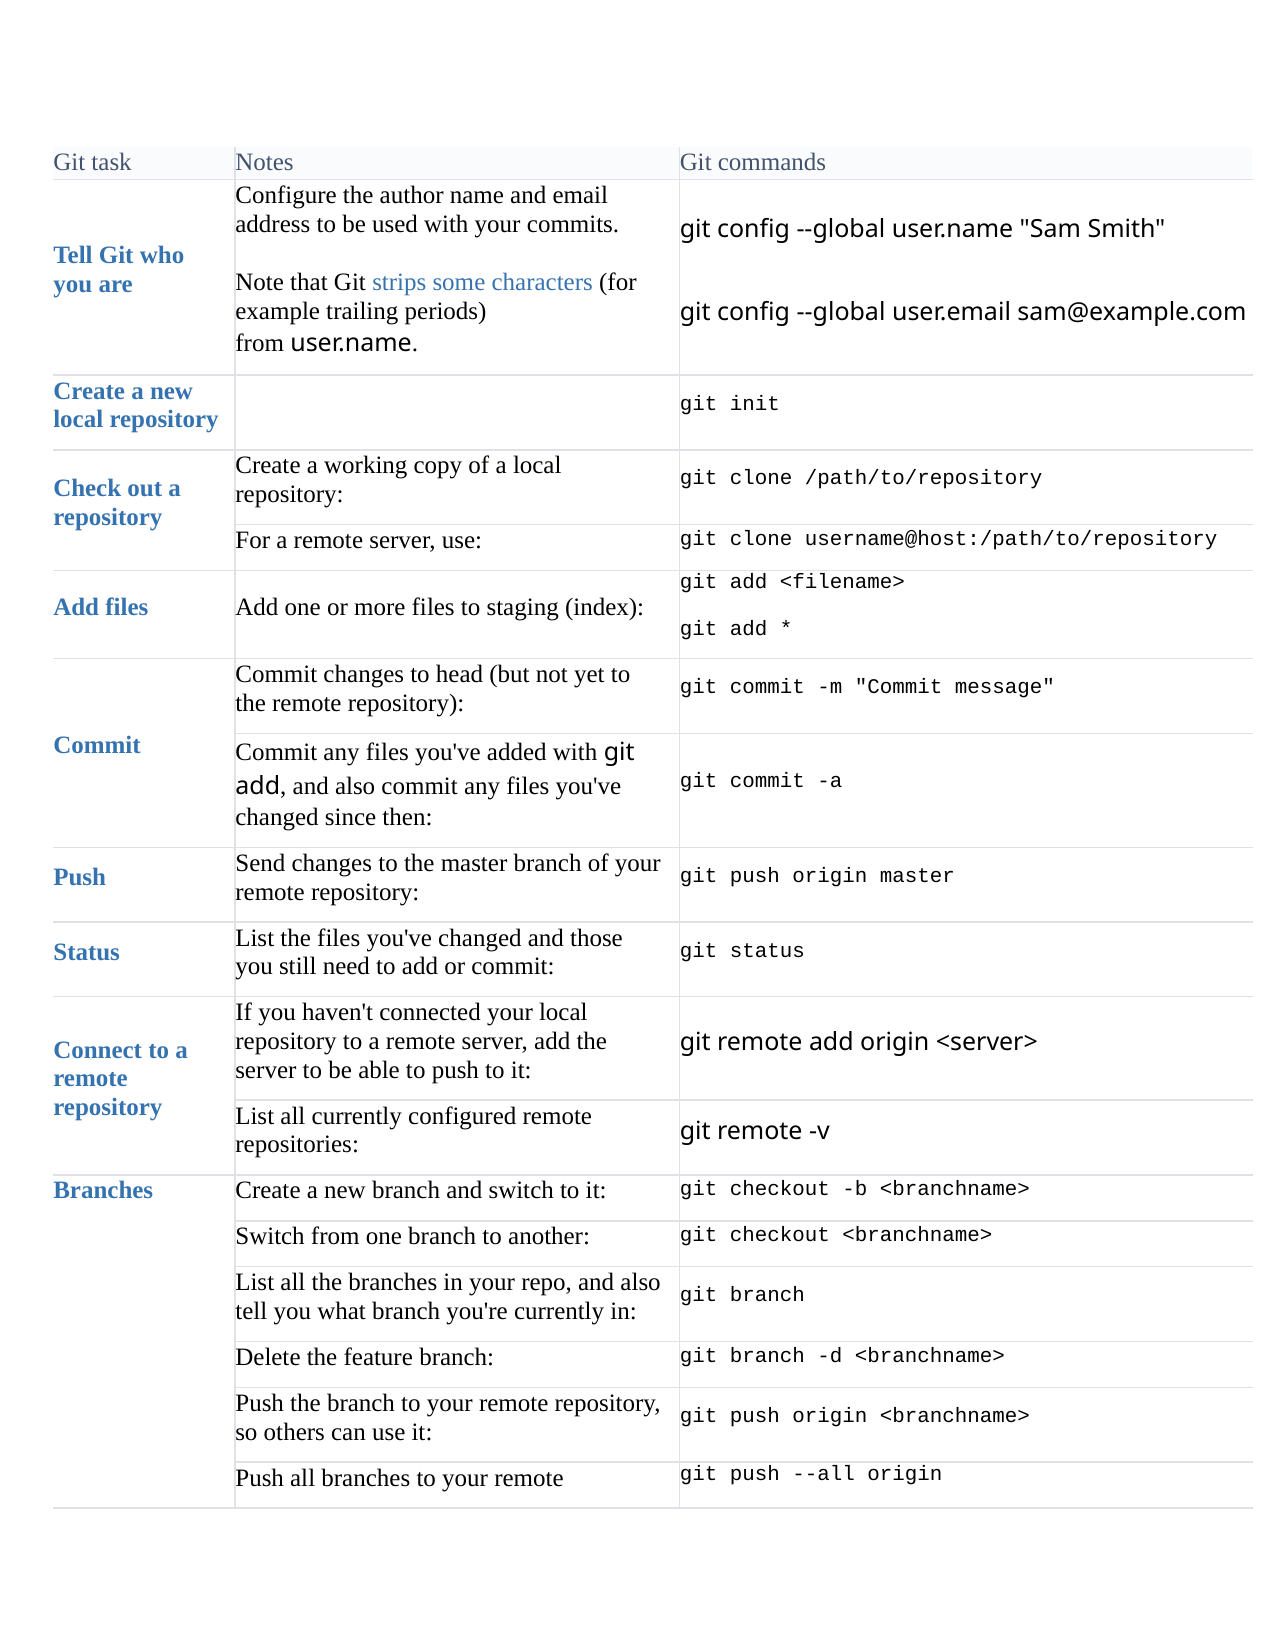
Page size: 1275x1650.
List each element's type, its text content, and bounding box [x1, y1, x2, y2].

table_cell List the files you've changed and those you still need to add or commit: [236, 923, 679, 996]
table_header Git task [53, 147, 234, 178]
table_cell git checkout -b <branchname> [680, 1176, 1252, 1220]
table_cell git remote add origin <server> [680, 997, 1252, 1099]
table_cell git push origin <branchname> [680, 1388, 1252, 1461]
table_cell git branch -d <branchname> [680, 1342, 1252, 1386]
table_cell git clone username@host:/path/to/repository [680, 525, 1252, 569]
table_cell Push all branches to your remote [236, 1463, 679, 1507]
table_cell Connect to a remote repository [53, 997, 234, 1174]
table_cell List all the branches in your repo, and also tell you what branch you're currently in: [236, 1267, 679, 1341]
table_cell Check out a repository [53, 451, 234, 569]
table_cell git status [680, 923, 1252, 996]
table_cell Add files [53, 571, 234, 658]
table_cell git push origin master [680, 848, 1252, 921]
table_cell Switch from one branch to another: [236, 1222, 679, 1266]
table_cell git add <filename> git add * [680, 571, 1252, 658]
table_cell List all currently configured remote repositories: [236, 1101, 679, 1174]
table_cell For a remote server, use: [236, 525, 679, 569]
table_cell Create a new local repository [53, 376, 234, 449]
table_cell git config --global user.name "Sam Smith" git config --global user.email sam@example.com [680, 180, 1252, 374]
table_cell Add one or more files to staging (index): [236, 571, 679, 658]
table_header Git commands [680, 147, 1252, 178]
table_cell git remote -v [680, 1101, 1252, 1174]
table_cell git branch [680, 1267, 1252, 1341]
table_cell git init [680, 376, 1252, 449]
table_cell Configure the author name and email address to be used with your commits. Note that Git strips some characters (for example trailing periods) from user.name. [236, 180, 679, 374]
table_cell git push --all origin [680, 1463, 1252, 1507]
table_cell Commit changes to head (but not yet to the remote repository): [236, 659, 679, 732]
table_cell Push the branch to your remote repository, so others can use it: [236, 1388, 679, 1461]
table_cell [236, 376, 679, 449]
table_cell git checkout <branchname> [680, 1222, 1252, 1266]
table_cell Push [53, 848, 234, 921]
table_cell Tell Git who you are [53, 180, 234, 374]
table_cell Send changes to the master branch of your remote repository: [236, 848, 679, 921]
table_cell git commit -a [680, 734, 1252, 846]
table_cell git commit -m "Commit message" [680, 659, 1252, 732]
table_cell Commit [53, 659, 234, 846]
table_cell Commit any files you've added with git add, and also commit any files you've changed since then: [236, 734, 679, 846]
table_cell Branches [53, 1176, 234, 1507]
table_cell git clone /path/to/repository [680, 451, 1252, 524]
table_cell Delete the feature branch: [236, 1342, 679, 1386]
table_cell Create a working copy of a local repository: [236, 451, 679, 524]
table_cell Status [53, 923, 234, 996]
table_cell If you haven't connected your local repository to a remote server, add the server to be able to push to it: [236, 997, 679, 1099]
table_header Notes [236, 147, 679, 178]
table_cell Create a new branch and switch to it: [236, 1176, 679, 1220]
